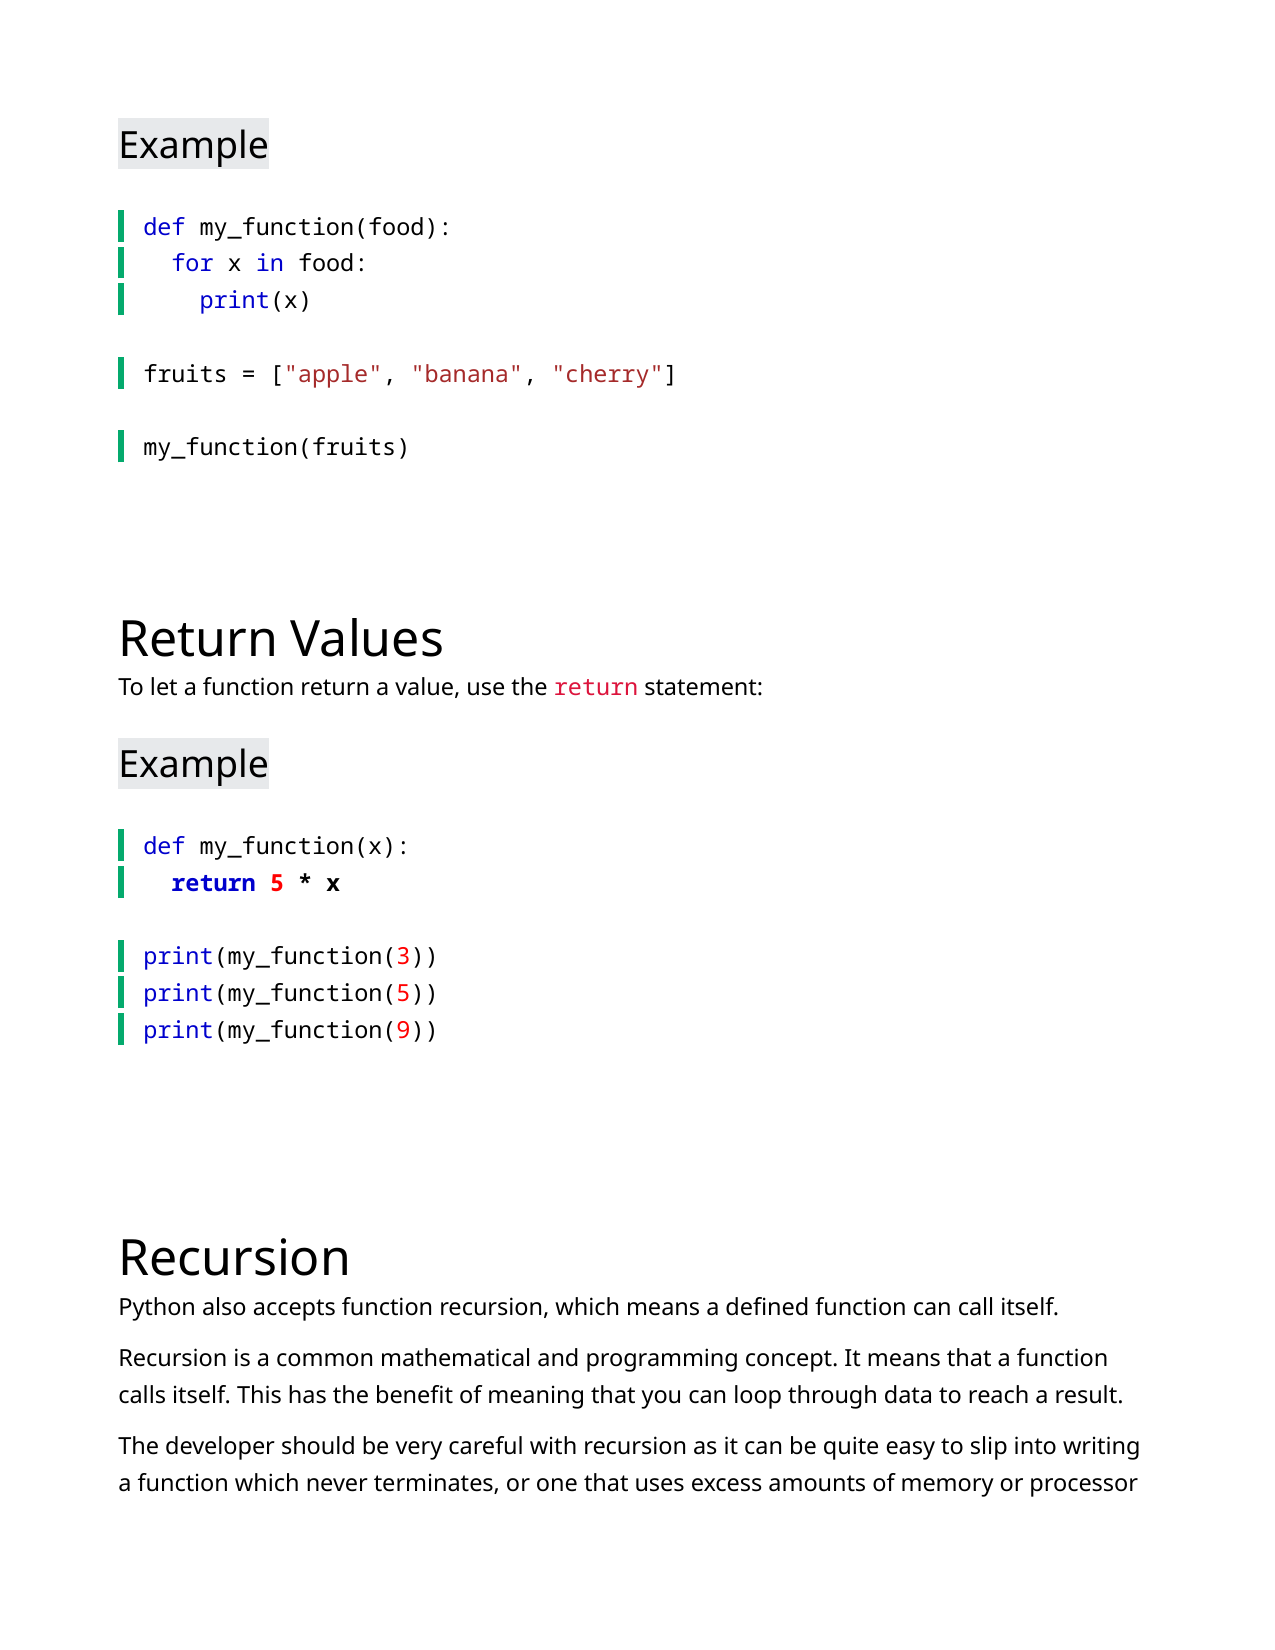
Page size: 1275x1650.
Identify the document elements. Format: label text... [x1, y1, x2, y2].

subtitle Return Values [118, 602, 1157, 671]
subtitle Example [118, 118, 1157, 169]
text def my_function(food): for x in food: print(x) fruits = ["apple", "banana", "cherry"] my_function(fruits) [118, 210, 1157, 462]
text The developer should be very careful with recursion as it can be quite easy to slip into writing a function which never terminates, or one that uses excess amounts of memory or processor [118, 1429, 1157, 1498]
text Python also accepts function recursion, which means a defined function can call itself. [118, 1290, 1157, 1322]
subtitle Example [118, 738, 1157, 789]
text To let a function return a value, use the return statement: [118, 671, 1157, 703]
text Recursion is a common mathematical and programming concept. It means that a function calls itself. This has the benefit of meaning that you can loop through data to reach a result. [118, 1341, 1157, 1410]
subtitle Recursion [118, 1222, 1157, 1290]
text def my_function(x): return 5 * x print(my_function(3)) print(my_function(5)) print(my_function(9)) [118, 829, 1157, 1045]
